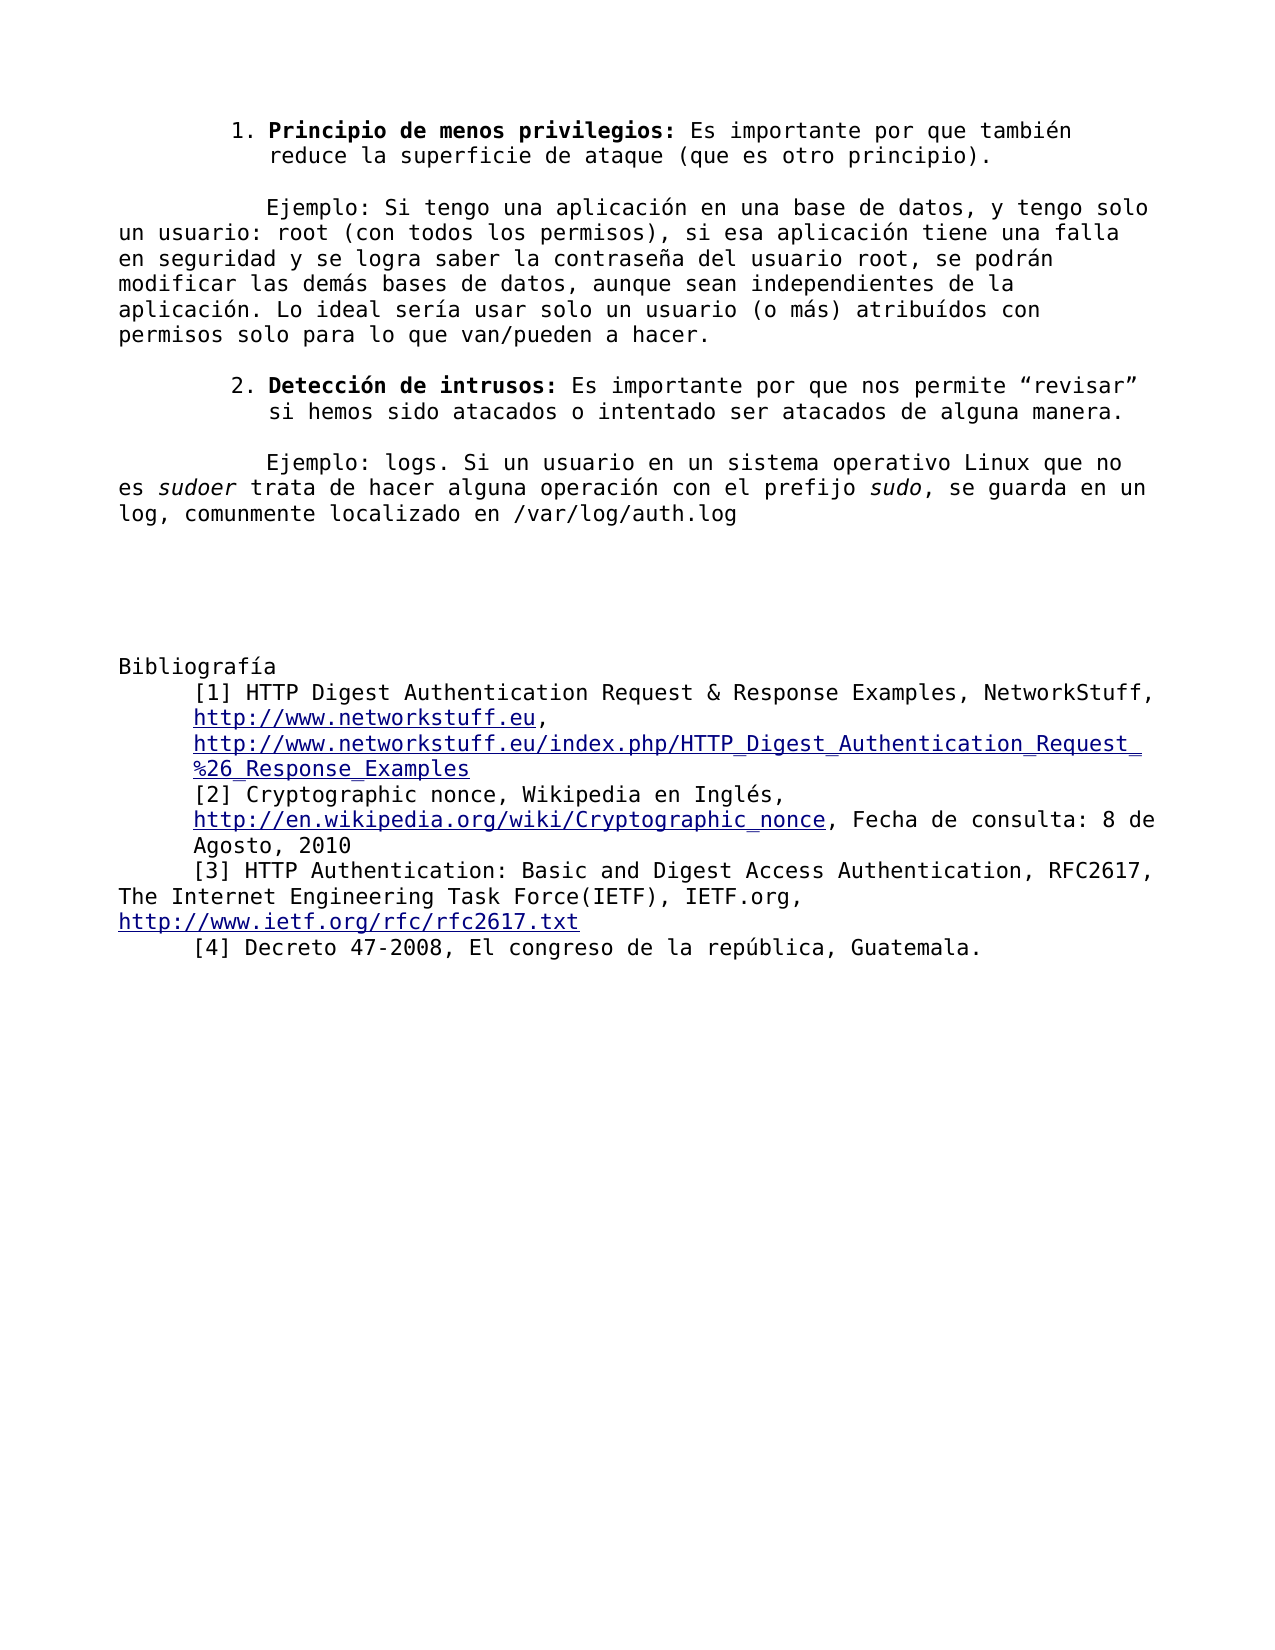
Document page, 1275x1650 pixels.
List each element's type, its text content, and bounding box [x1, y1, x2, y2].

list Principio de menos privilegios: Es importante por que también reduce la superficie de ataque (que es otro principio). [231, 118, 1157, 169]
text [4] Decreto 47-2008, El congreso de la república, Guatemala. [118, 935, 1157, 960]
list [2] Cryptographic nonce, Wikipedia en Inglés, http://en.wikipedia.org/wiki/Cryptographic_nonce, Fecha de consulta: 8 de Agosto, 2010 [156, 782, 1157, 858]
text [3] HTTP Authentication: Basic and Digest Access Authentication, RFC2617, The Internet Engineering Task Force(IETF), IETF.org, http://www.ietf.org/rfc/rfc2617.txt [118, 858, 1157, 935]
text Ejemplo: logs. Si un usuario en un sistema operativo Linux que no es sudoer trata de hacer alguna operación con el prefijo sudo, se guarda en un log, comunmente localizado en /var/log/auth.log [118, 450, 1157, 526]
list [1] HTTP Digest Authentication Request & Response Examples, NetworkStuff, http://www.networkstuff.eu, http://www.networkstuff.eu/index.php/HTTP_Digest_Authentication_Request_%26_Response_Examples [156, 679, 1157, 782]
text Bibliografía [118, 654, 1157, 679]
list Detección de intrusos: Es importante por que nos permite “revisar” si hemos sido atacados o intentado ser atacados de alguna manera. [231, 373, 1157, 424]
text Ejemplo: Si tengo una aplicación en una base de datos, y tengo solo un usuario: root (con todos los permisos), si esa aplicación tiene una falla en seguridad y se logra saber la contraseña del usuario root, se podrán modificar las demás bases de datos, aunque sean independientes de la aplicación. Lo ideal sería usar solo un usuario (o más) atribuídos con permisos solo para lo que van/pueden a hacer. [118, 195, 1157, 348]
